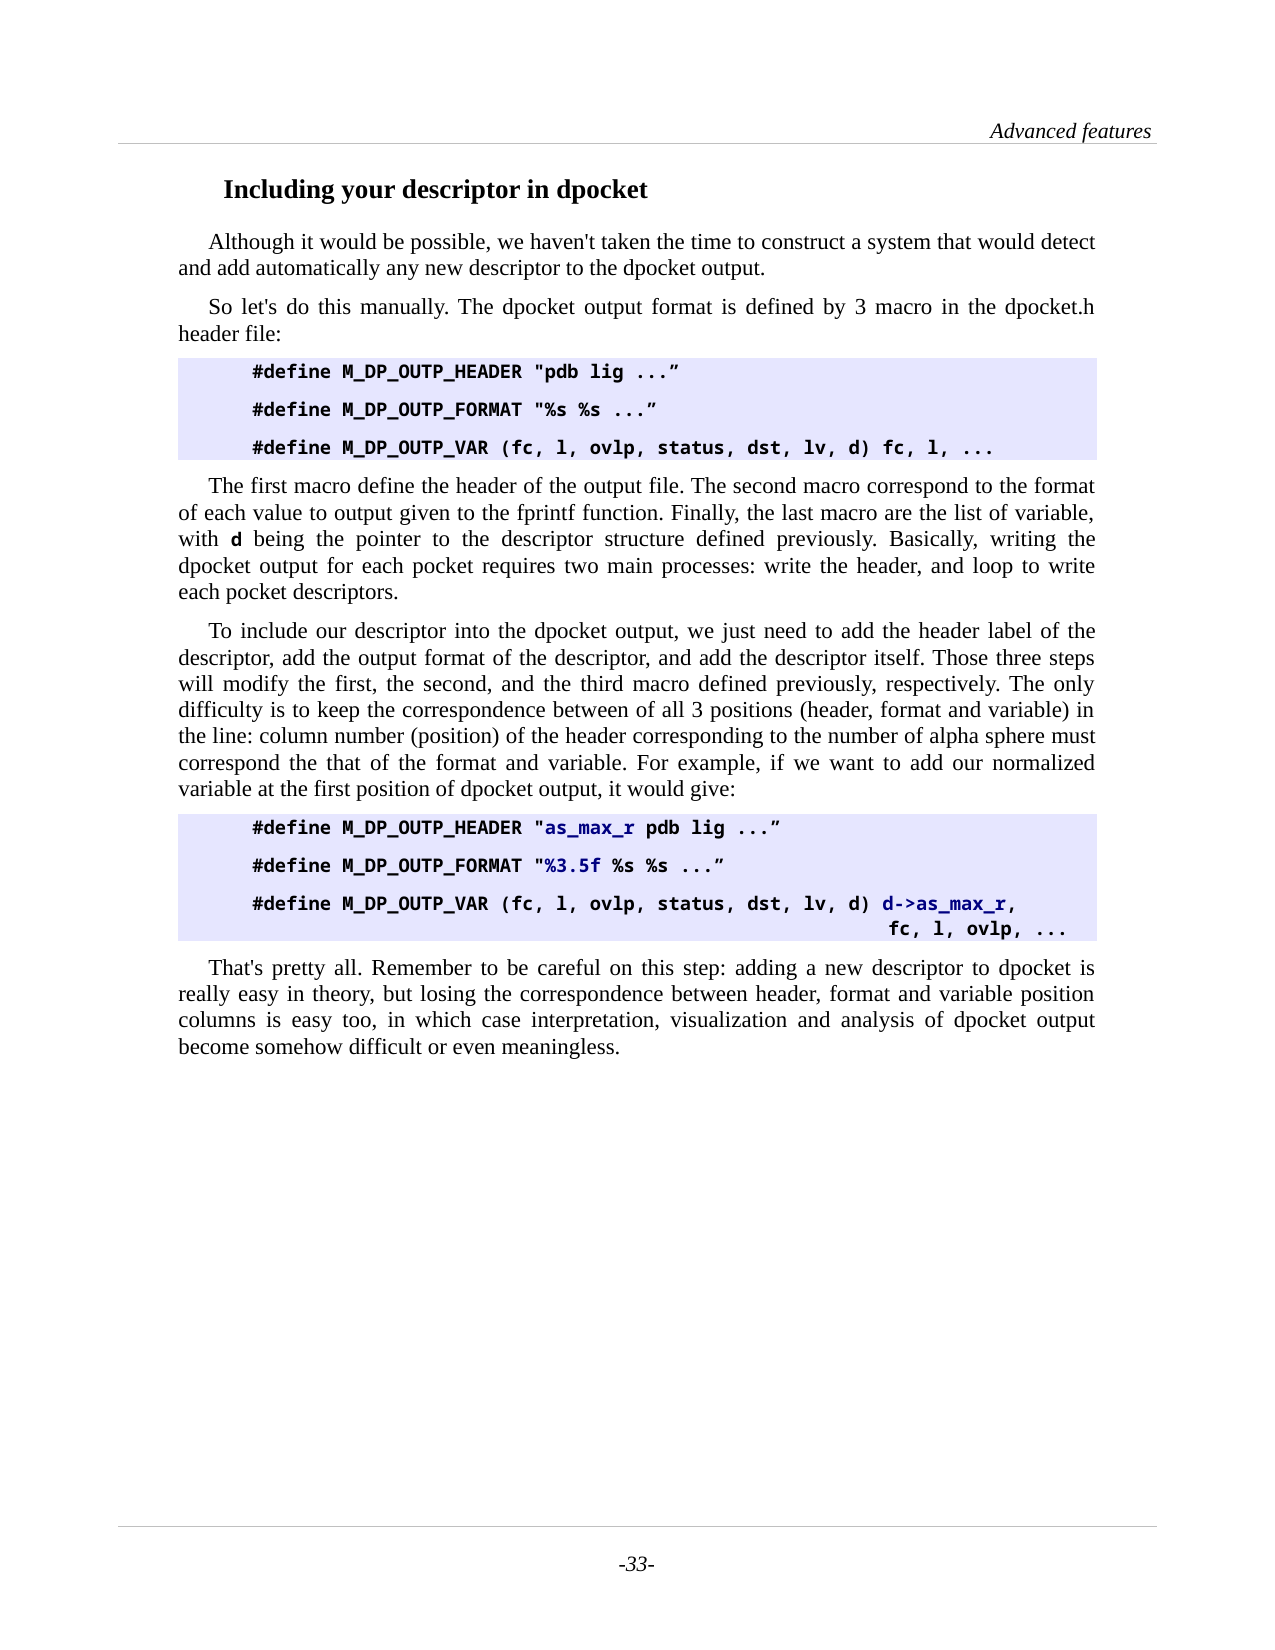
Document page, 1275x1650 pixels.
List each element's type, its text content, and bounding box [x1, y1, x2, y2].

text To include our descriptor into the dpocket output, we just need to add the header label of the descriptor, add the output format of the descriptor, and add the descriptor itself. Those three steps will modify the first, the second, and the third macro defined previously, respectively. The only difficulty is to keep the correspondence between of all 3 positions (header, format and variable) in the line: column number (position) of the header corresponding to the number of alpha sphere must correspond the that of the format and variable. For example, if we want to add our normalized variable at the first position of dpocket output, it would give: [178, 617, 1097, 802]
text That's pretty all. Remember to be careful on this step: adding a new descriptor to dpocket is really easy in theory, but losing the correspondence between header, format and variable position columns is easy too, in which case interpretation, visualization and analysis of dpocket output become somehow difficult or even meaningless. [178, 954, 1097, 1059]
text #define M_DP_OUTP_FORMAT "%3.5f %s %s ...” [178, 852, 1097, 878]
text #define M_DP_OUTP_VAR (fc, l, ovlp, status, dst, lv, d) d->as_max_r, fc, l, ovlp, ... [178, 890, 1097, 941]
text #define M_DP_OUTP_HEADER "pdb lig ...” [178, 358, 1097, 384]
text #define M_DP_OUTP_FORMAT "%s %s ...” [178, 396, 1097, 422]
text Although it would be possible, we haven't taken the time to construct a system that would detect and add automatically any new descriptor to the dpocket output. [178, 228, 1097, 281]
text #define M_DP_OUTP_HEADER "as_max_r pdb lig ...” [178, 814, 1097, 840]
text #define M_DP_OUTP_VAR (fc, l, ovlp, status, dst, lv, d) fc, l, ... [178, 434, 1097, 460]
text So let's do this manually. The dpocket output format is defined by 3 macro in the dpocket.h header file: [178, 293, 1097, 346]
subtitle Including your descriptor in dpocket [223, 173, 1157, 204]
text The first macro define the header of the output file. The second macro correspond to the format of each value to output given to the fprintf function. Finally, the last macro are the list of variable, with d being the pointer to the descriptor structure defined previously. Basically, writing the dpocket output for each pocket requires two main processes: write the header, and loop to write each pocket descriptors. [178, 472, 1097, 605]
